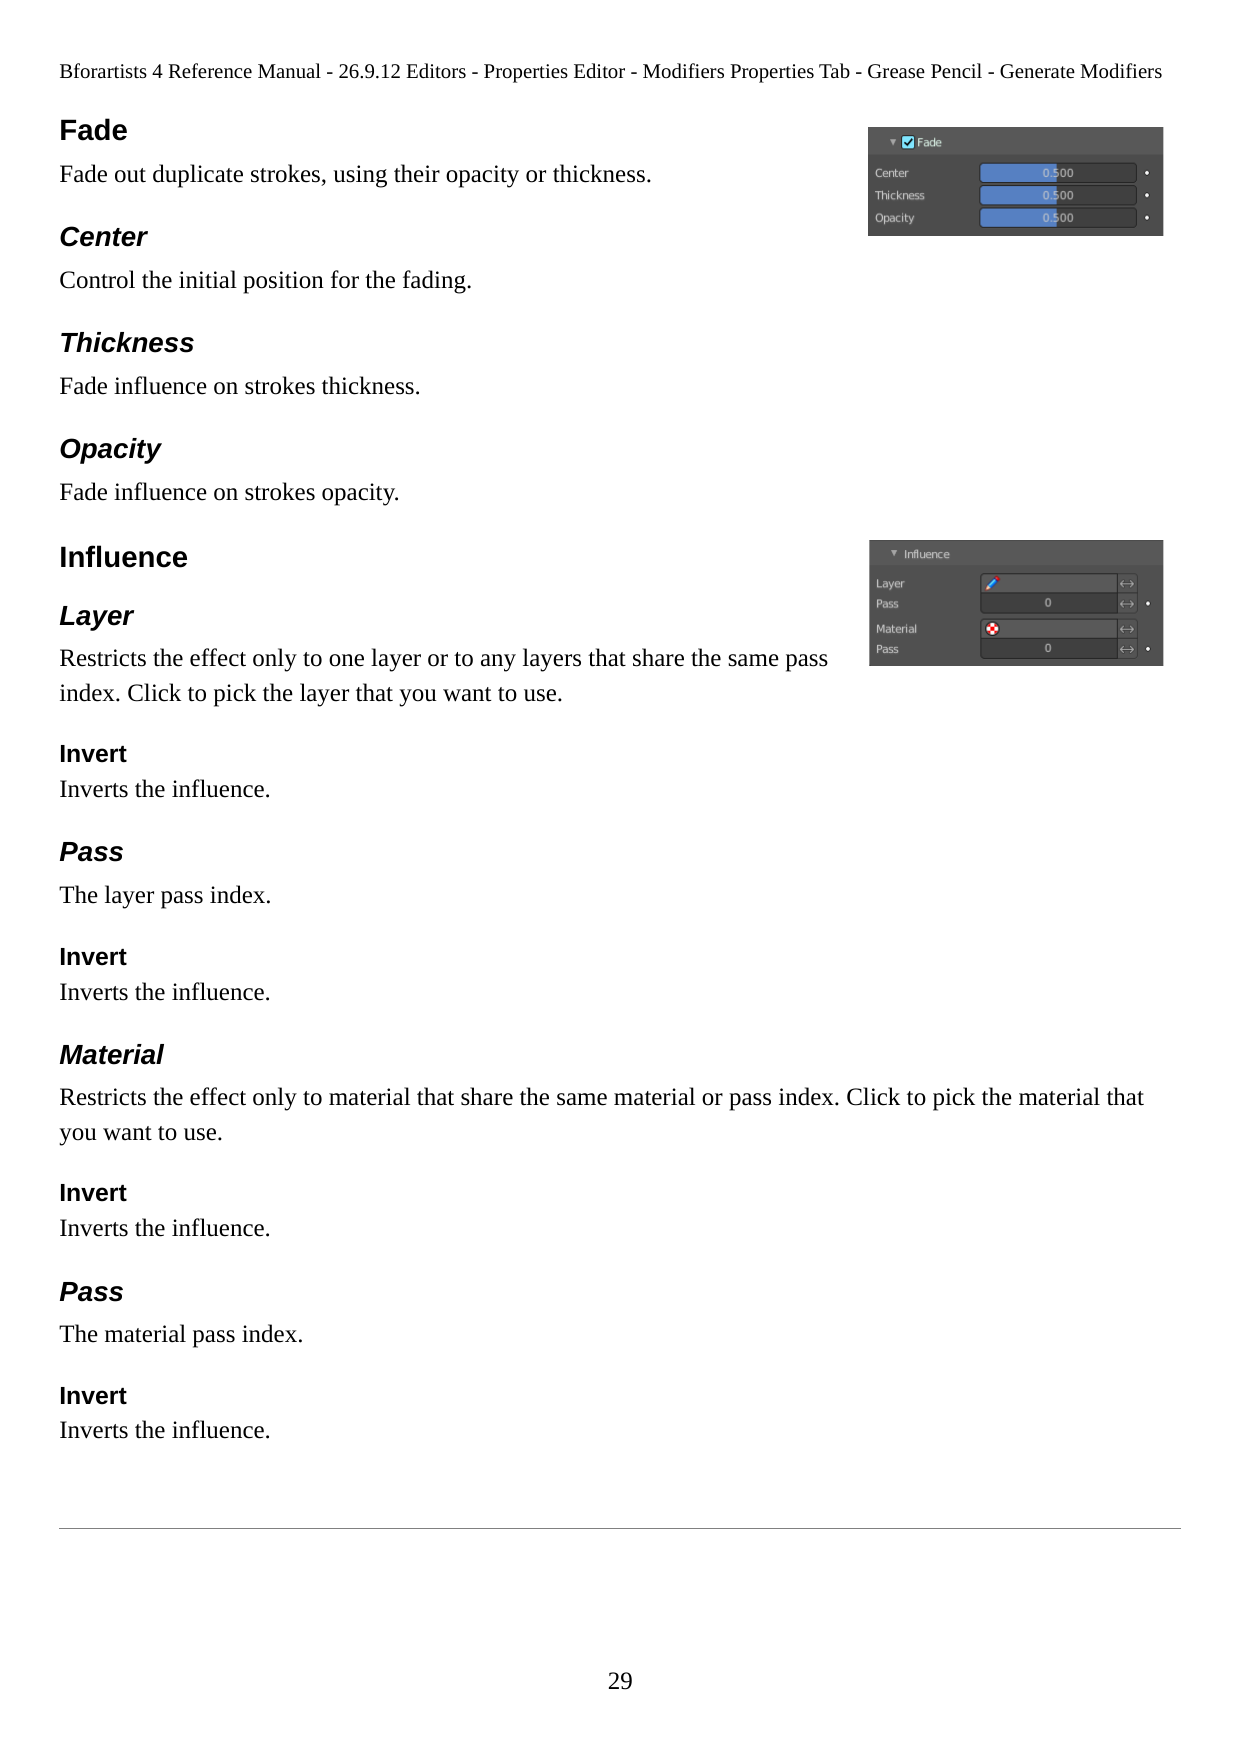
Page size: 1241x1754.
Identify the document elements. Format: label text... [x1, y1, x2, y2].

subtitle [1164, 540, 1181, 574]
subtitle Invert [59, 739, 1181, 768]
subtitle Invert [59, 1178, 1181, 1207]
subtitle Pass [59, 1275, 1181, 1307]
subtitle [1164, 599, 1181, 631]
text Control the initial position for the fading. [59, 265, 1181, 293]
text Restricts the effect only to one layer or to any layers that share the same pass index. Click to pick the layer that you want to use. [59, 643, 1181, 707]
subtitle Thickness [59, 326, 1181, 358]
subtitle Pass [59, 836, 1181, 868]
text Fade influence on strokes thickness. [59, 371, 1181, 399]
text Inverts the influence. [59, 774, 1181, 803]
text Inverts the influence. [59, 1416, 1181, 1444]
text Inverts the influence. [59, 1213, 1181, 1242]
subtitle Influence [59, 540, 869, 574]
text The material pass index. [59, 1319, 1181, 1348]
text Fade out duplicate strokes, using their opacity or thickness. [59, 159, 868, 188]
text The layer pass index. [59, 880, 1181, 909]
subtitle Opacity [59, 432, 1181, 464]
picture [869, 540, 1164, 666]
picture [868, 127, 1164, 236]
text Restricts the effect only to material that share the same material or pass index. Click to pick the material that you want to use. [59, 1082, 1181, 1146]
text Fade influence on strokes opacity. [59, 477, 1181, 505]
text Inverts the influence. [59, 977, 1181, 1005]
subtitle Material [59, 1038, 1181, 1070]
subtitle Center [59, 220, 1181, 252]
subtitle Fade [59, 113, 1181, 146]
subtitle Invert [59, 942, 1181, 970]
subtitle Invert [59, 1381, 1181, 1409]
subtitle Layer [59, 599, 869, 631]
